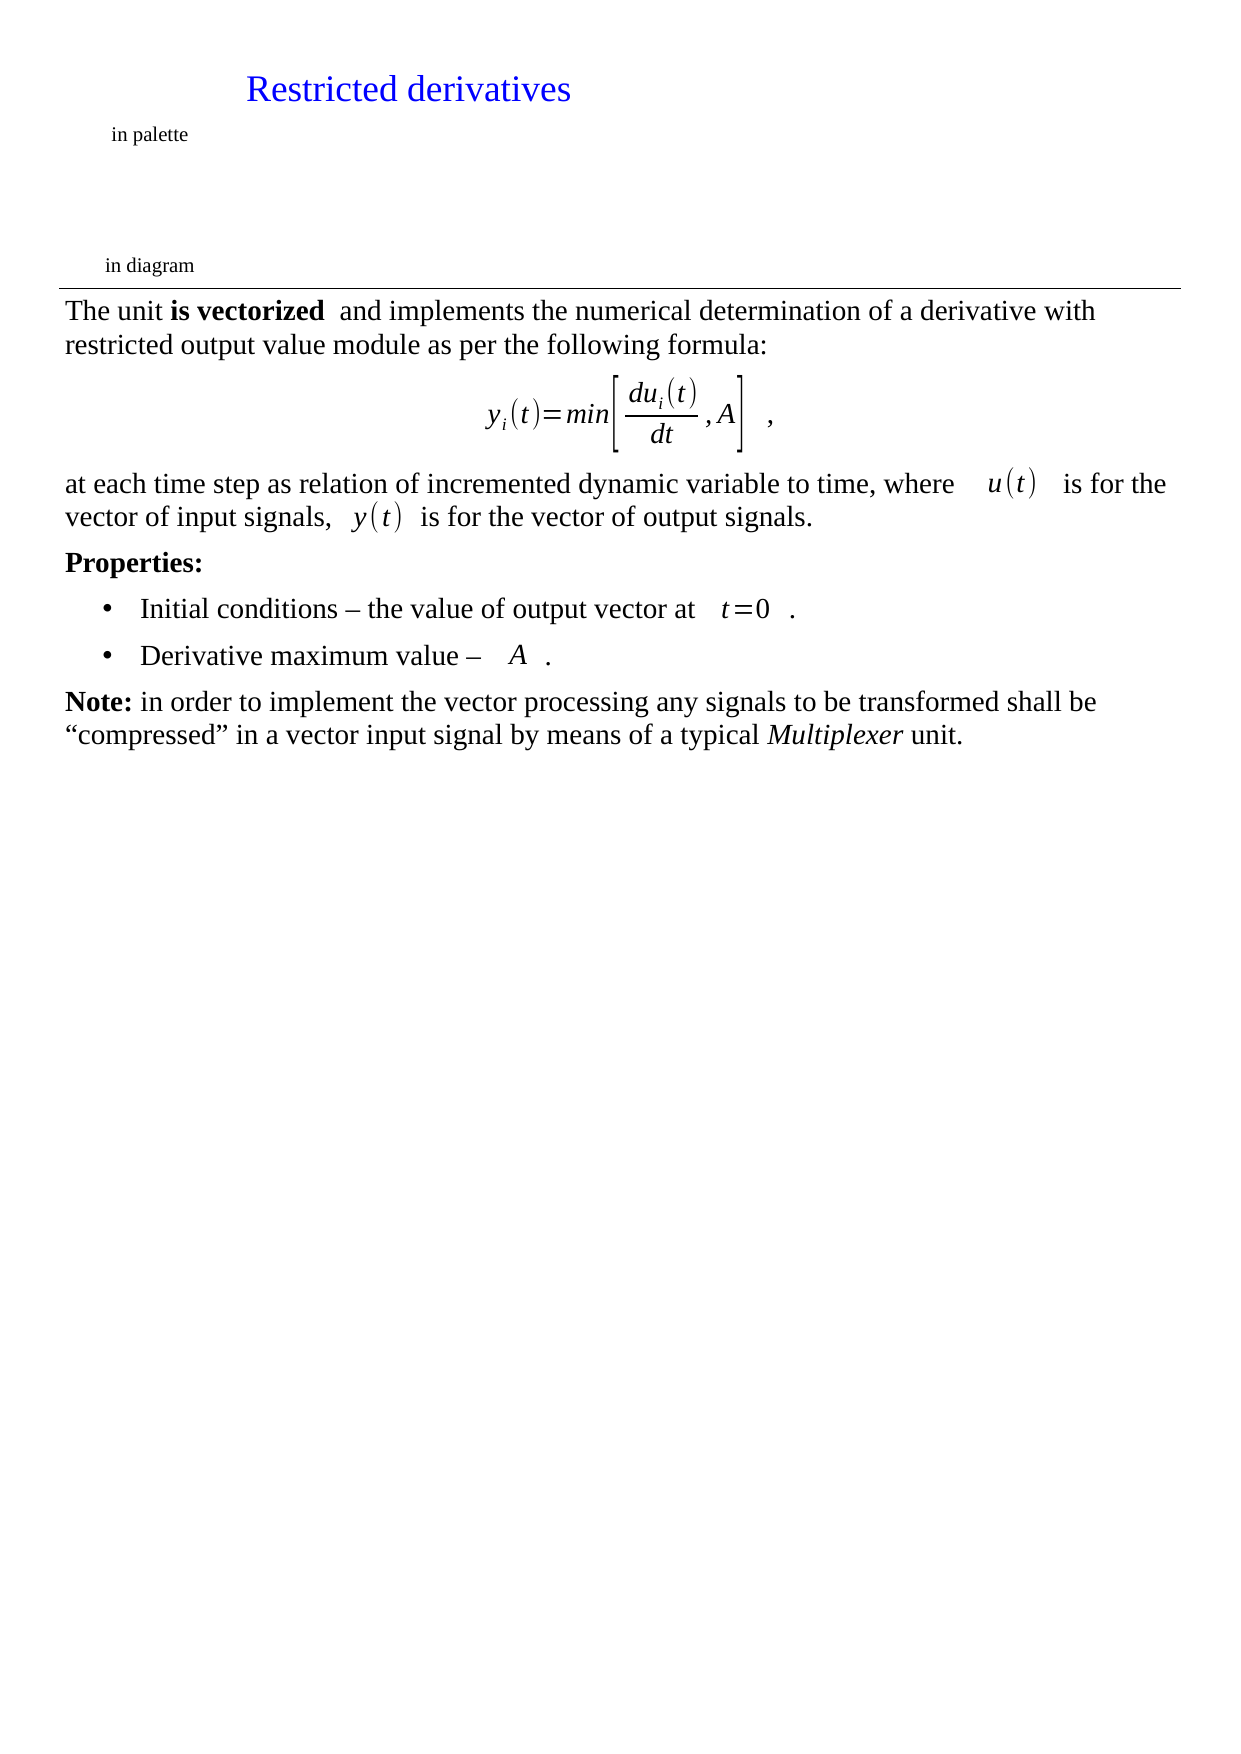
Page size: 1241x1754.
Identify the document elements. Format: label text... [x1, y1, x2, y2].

table_header [59, 59, 240, 116]
table_cell [240, 156, 1181, 247]
table_cell The unit is vectorized and implements the numerical determination of a derivative with restricted output value module as per the following formula: , at each time step as relation of incremented dynamic variable to time, where is for the vector of input signals,is for the vector of output signals. Properties: Initial conditions – the value of output vector at . Derivative maximum value – . Note: in order to implement the vector processing any signals to be transformed shall be “compressed” in a vector input signal by means of a typical Multiplexer unit. [59, 289, 1181, 769]
table_cell in palette [59, 116, 240, 156]
table_cell [240, 248, 1181, 288]
table_header Restricted derivatives [240, 59, 1181, 116]
table_cell [59, 156, 240, 247]
table_cell in diagram [59, 248, 240, 288]
table_cell [240, 116, 1181, 156]
